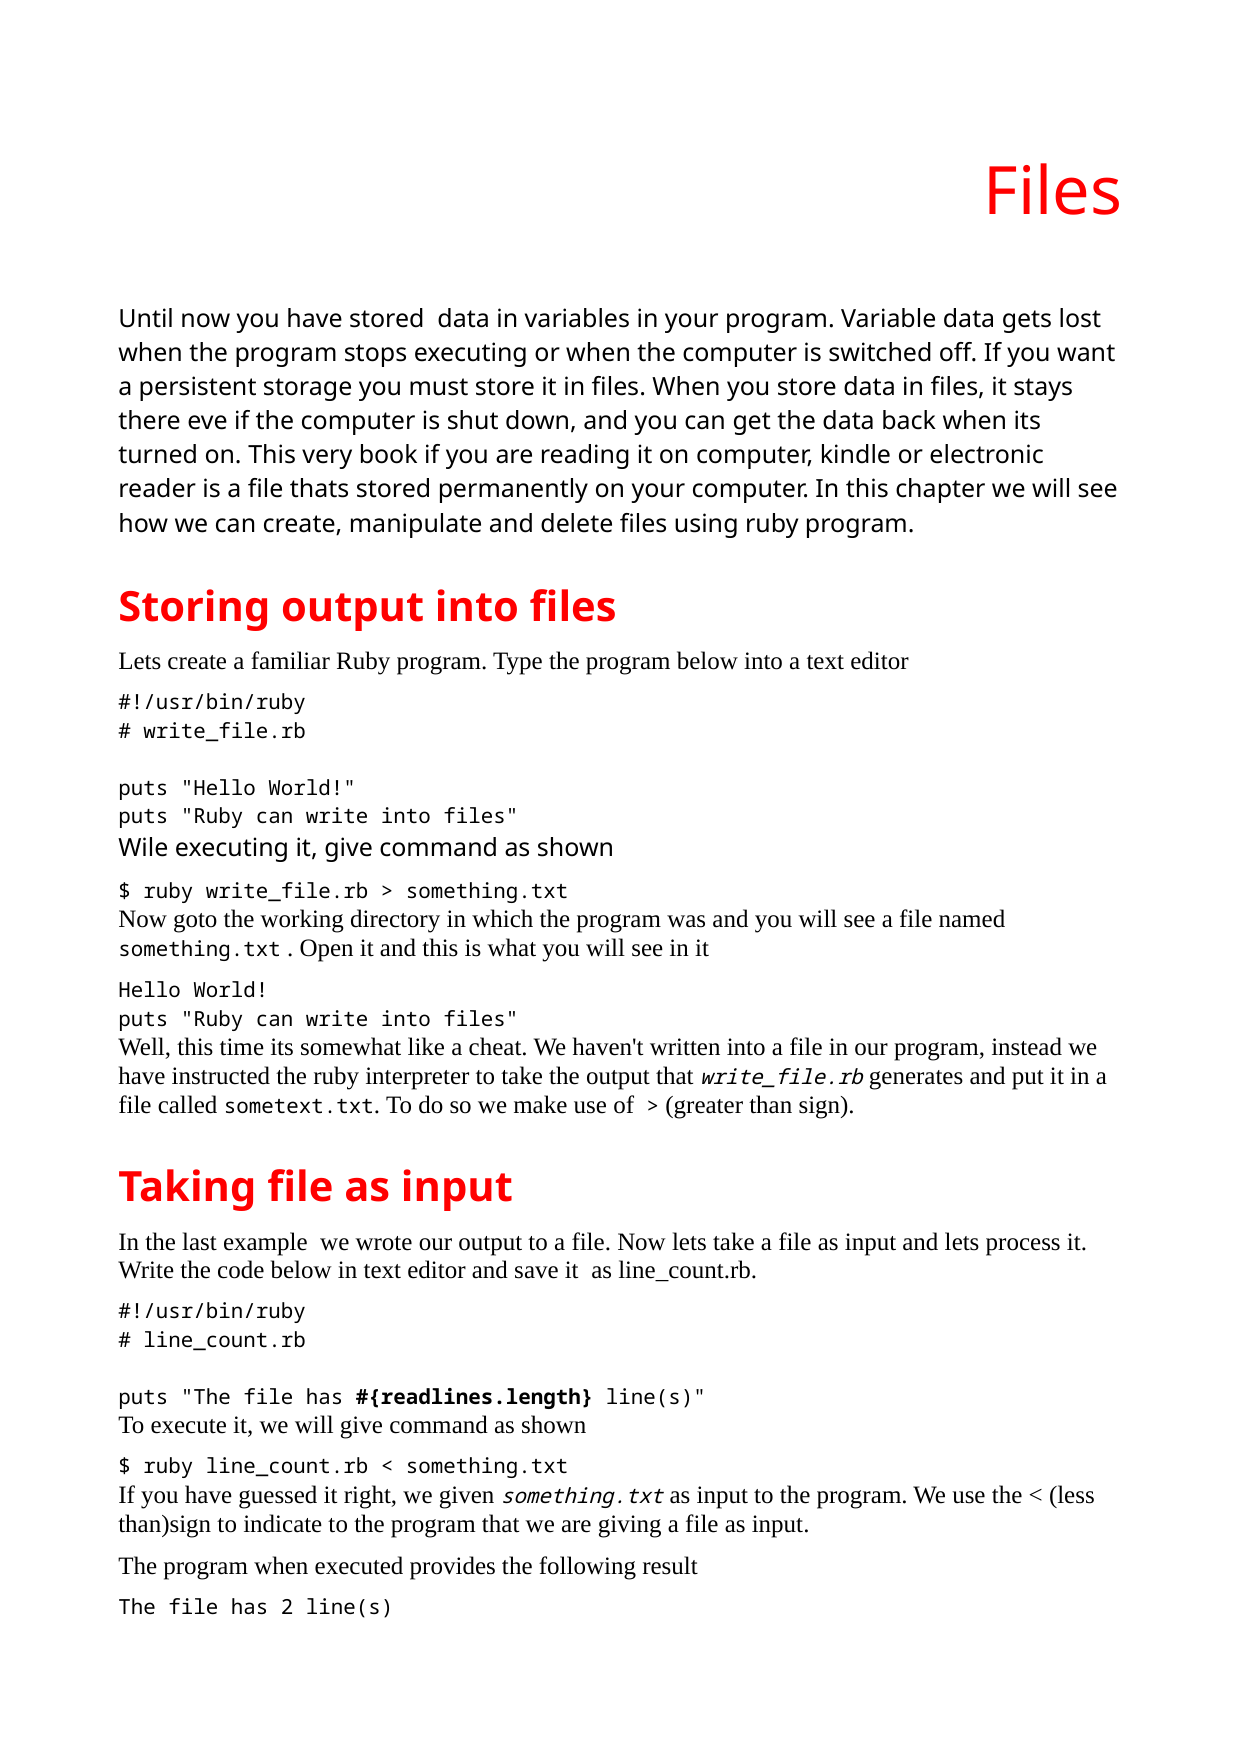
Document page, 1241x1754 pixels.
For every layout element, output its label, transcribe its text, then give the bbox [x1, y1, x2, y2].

text Hello World! [118, 975, 1122, 1004]
text puts "The file has #{readlines.length} line(s)" [118, 1382, 1122, 1410]
text puts "Hello World!" [118, 773, 1122, 801]
text #!/usr/bin/ruby [118, 1297, 1122, 1325]
text If you have guessed it right, we given something.txt as input to the program. We use the < (less than)sign to indicate to the program that we are giving a file as input. [118, 1480, 1122, 1538]
text # write_file.rb [118, 716, 1122, 744]
subtitle Taking file as input [118, 1157, 1122, 1214]
text # line_count.rb [118, 1325, 1122, 1353]
text Now goto the working directory in which the program was and you will see a file named something.txt . Open it and this is what you will see in it [118, 904, 1122, 963]
subtitle Files [118, 143, 1122, 234]
text Wile executing it, give command as shown [118, 829, 1122, 863]
text In the last example we wrote our output to a file. Now lets take a file as input and lets process it. Write the code below in text editor and save it as line_count.rb. [118, 1227, 1122, 1284]
subtitle Storing output into files [118, 577, 1122, 633]
text To execute it, we will give command as shown [118, 1410, 1122, 1439]
text #!/usr/bin/ruby [118, 687, 1122, 716]
text Well, this time its somewhat like a cheat. We haven't written into a file in our program, instead we have instructed the ruby interpreter to take the output that write_file.rb generates and put it in a file called sometext.txt. To do so we make use of > (greater than sign). [118, 1032, 1122, 1120]
text The file has 2 line(s) [118, 1592, 1122, 1620]
text puts "Ruby can write into files" [118, 801, 1122, 829]
text Lets create a familiar Ruby program. Type the program below into a text editor [118, 646, 1122, 675]
text $ ruby line_count.rb < something.txt [118, 1452, 1122, 1480]
text The program when executed provides the following result [118, 1551, 1122, 1579]
text $ ruby write_file.rb > something.txt [118, 876, 1122, 904]
text puts "Ruby can write into files" [118, 1004, 1122, 1032]
text Until now you have stored data in variables in your program. Variable data gets lost when the program stops executing or when the computer is switched off. If you want a persistent storage you must store it in files. When you store data in files, it stays there eve if the computer is shut down, and you can get the data back when its turned on. This very book if you are reading it on computer, kindle or electronic reader is a file thats stored permanently on your computer. In this chapter we will see how we can create, manipulate and delete files using ruby program. [118, 301, 1122, 539]
